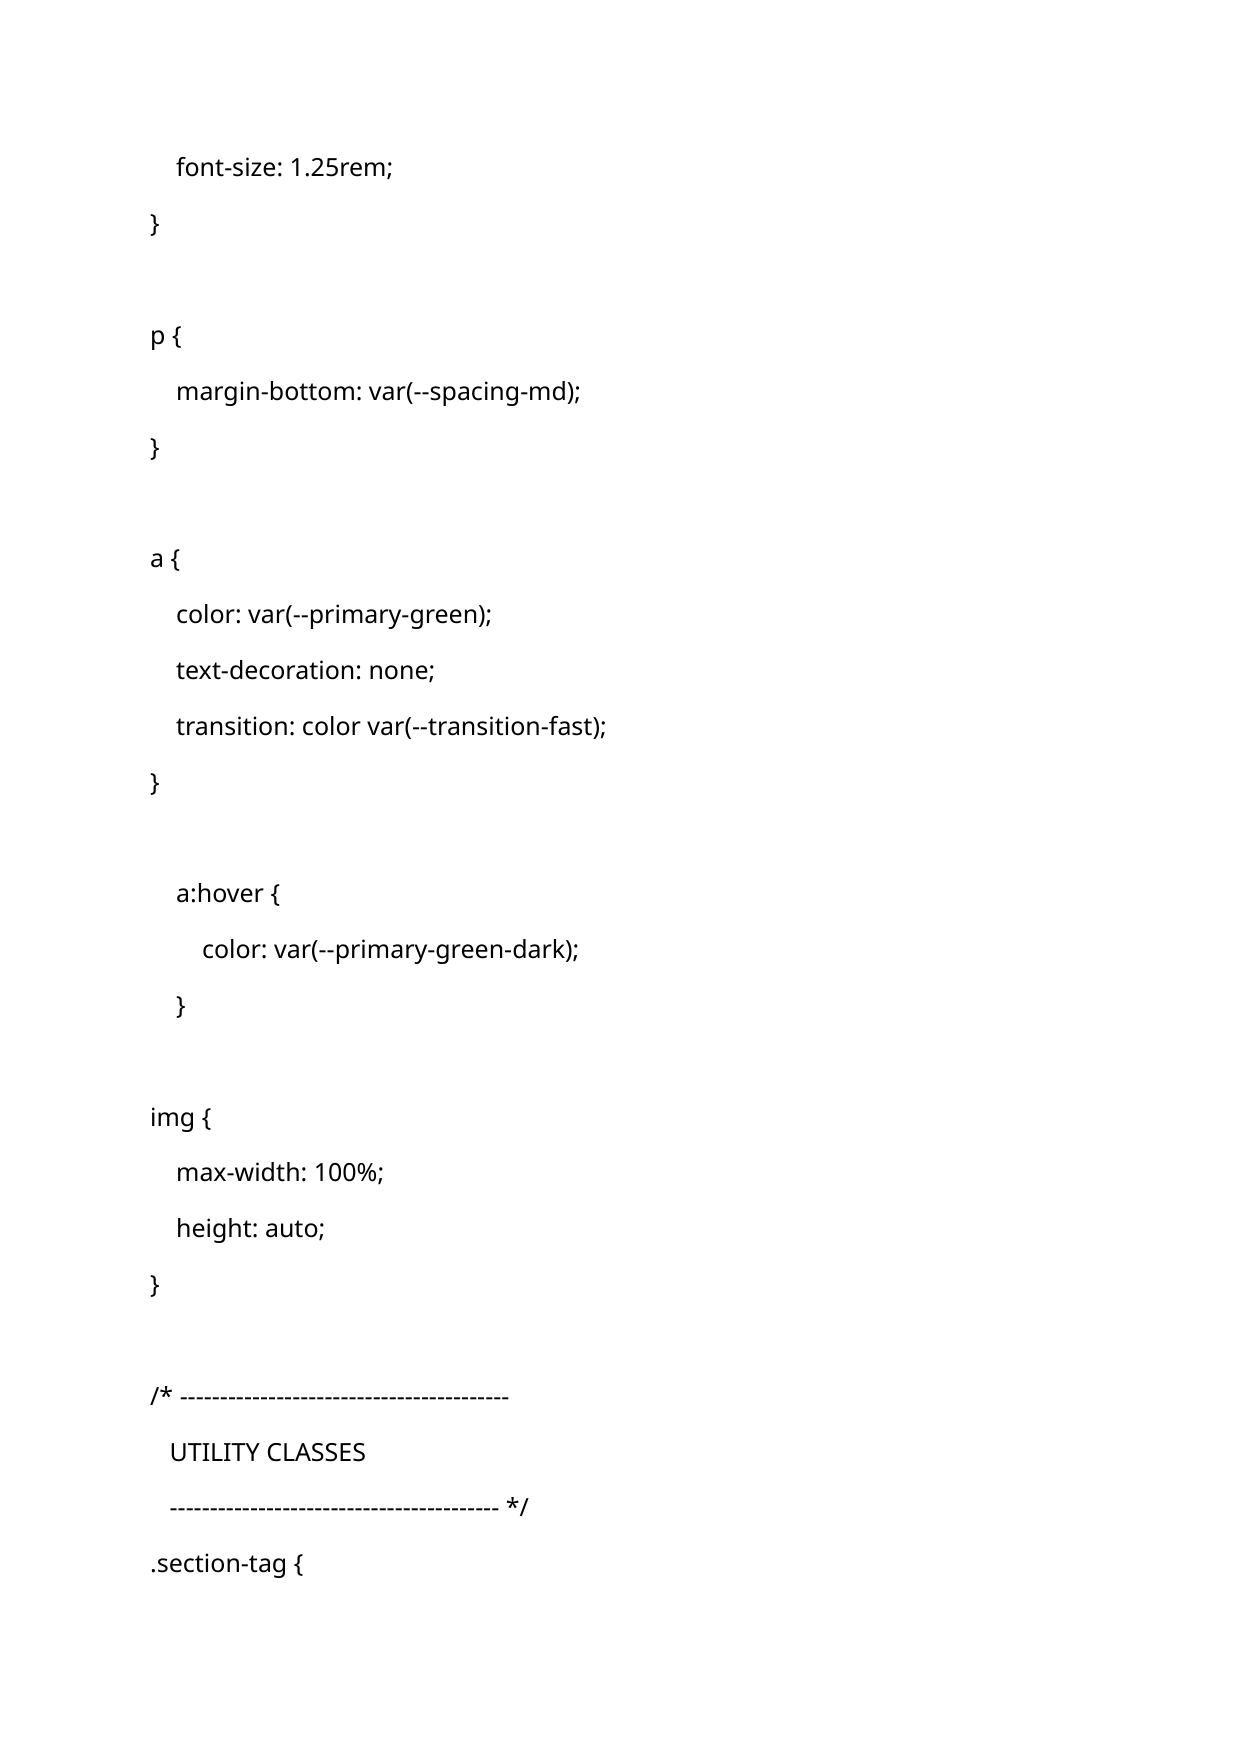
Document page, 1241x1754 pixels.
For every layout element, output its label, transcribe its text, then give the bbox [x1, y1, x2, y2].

text a:hover { [150, 876, 1090, 910]
text img { [150, 1099, 1090, 1133]
text } [150, 429, 1090, 463]
text ----------------------------------------- */ [150, 1490, 1090, 1524]
text font-size: 1.25rem; [150, 150, 1090, 184]
text transition: color var(--transition-fast); [150, 708, 1090, 742]
text margin-bottom: var(--spacing-md); [150, 373, 1090, 407]
text UTILITY CLASSES [150, 1434, 1090, 1468]
text } [150, 764, 1090, 798]
text .section-tag { [150, 1546, 1090, 1580]
text } [150, 1267, 1090, 1301]
text a { [150, 541, 1090, 575]
text } [150, 206, 1090, 240]
text color: var(--primary-green-dark); [150, 932, 1090, 966]
text /* ----------------------------------------- [150, 1378, 1090, 1412]
text p { [150, 317, 1090, 352]
text max-width: 100%; [150, 1155, 1090, 1189]
text height: auto; [150, 1211, 1090, 1245]
text } [150, 987, 1090, 1022]
text text-decoration: none; [150, 652, 1090, 687]
text color: var(--primary-green); [150, 597, 1090, 631]
